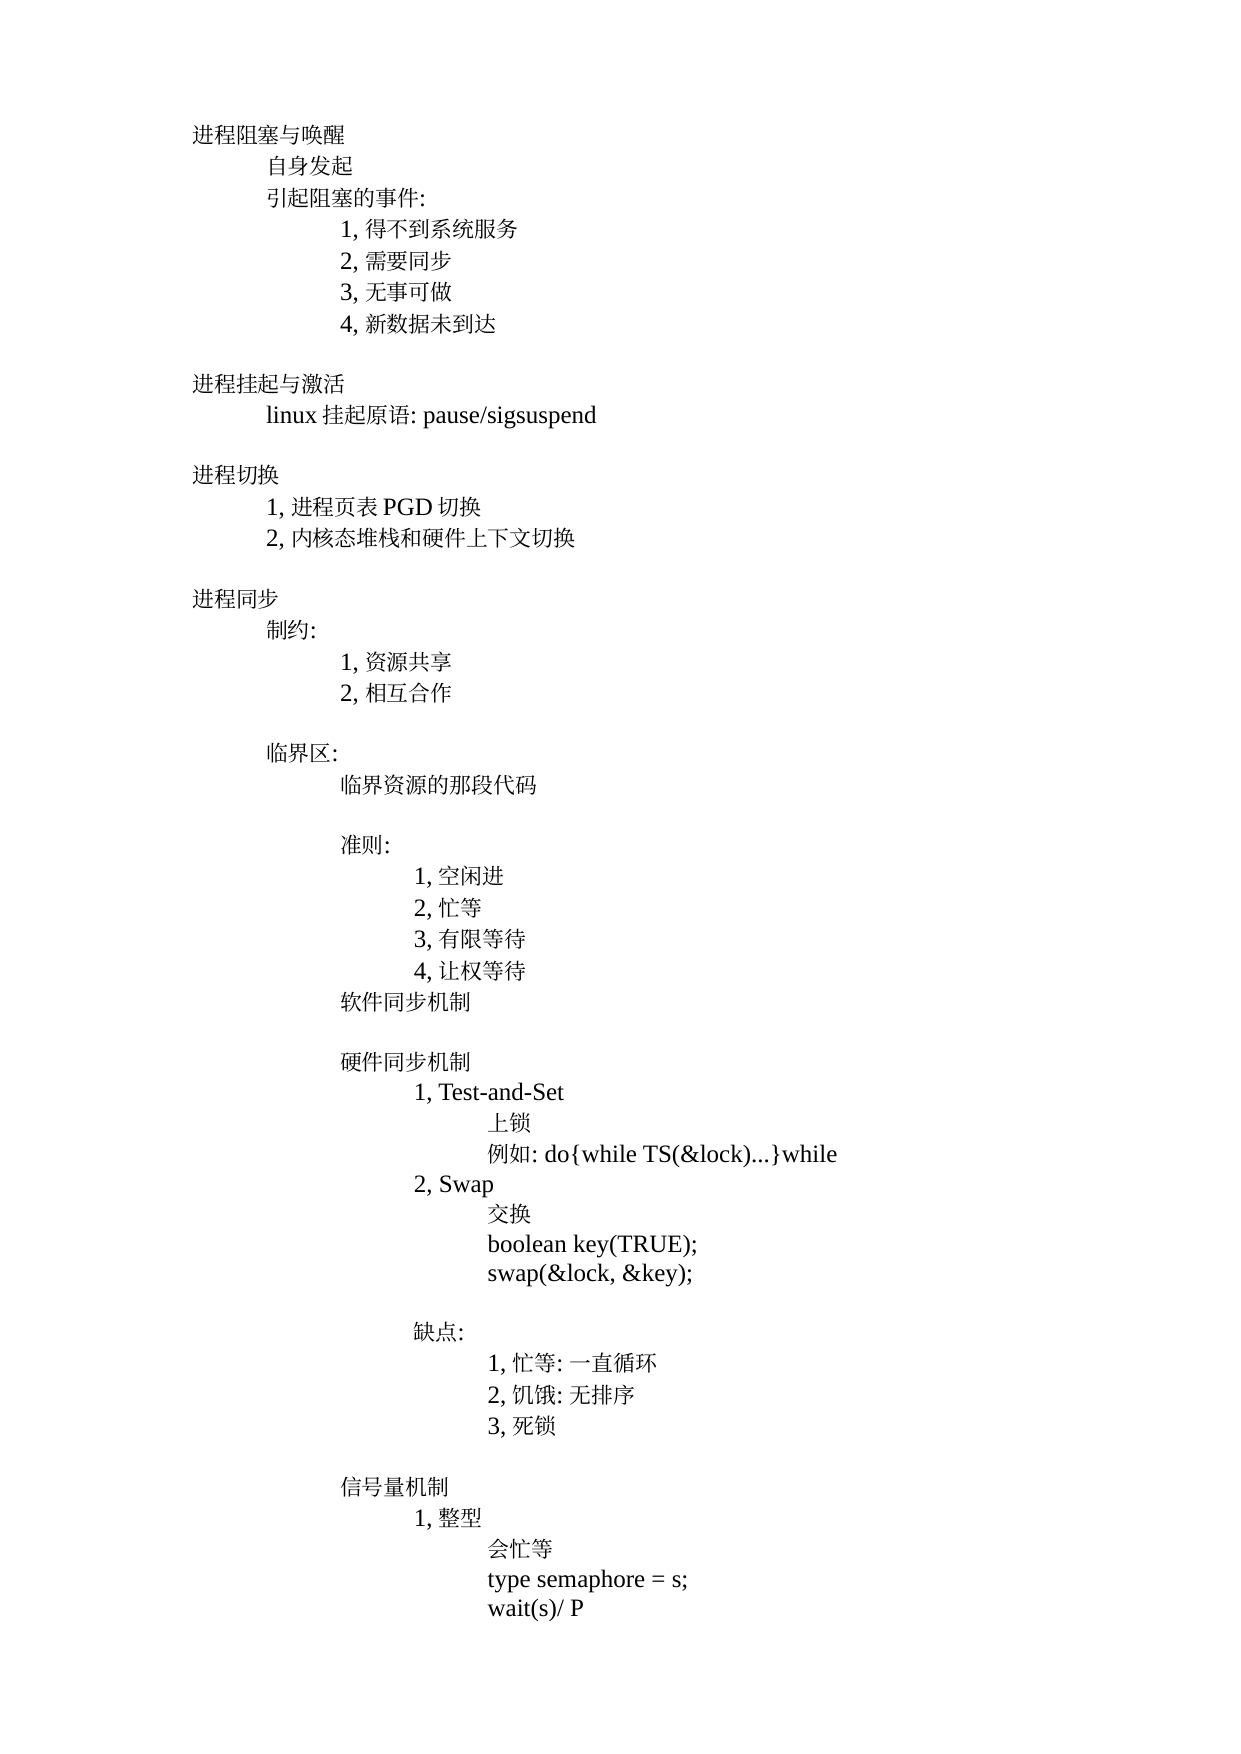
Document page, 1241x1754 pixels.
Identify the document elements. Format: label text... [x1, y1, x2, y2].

text 交换 [118, 1197, 1122, 1229]
text 准则: [118, 828, 1122, 859]
text 2, 相互合作 [118, 676, 1122, 708]
text swap(&lock, &key); [118, 1258, 1122, 1286]
text 1, 空闲进 [118, 859, 1122, 891]
text 临界区: [118, 736, 1122, 768]
text 进程阻塞与唤醒 [118, 118, 1122, 149]
text 制约: [118, 613, 1122, 645]
text 信号量机制 [118, 1470, 1122, 1501]
text 2, 需要同步 [118, 244, 1122, 275]
text 1, Test-and-Set [118, 1077, 1122, 1106]
text 1, 得不到系统服务 [118, 212, 1122, 244]
text 上锁 [118, 1106, 1122, 1137]
text 进程切换 [118, 459, 1122, 490]
text boolean key(TRUE); [118, 1229, 1122, 1258]
text wait(s)/ P [118, 1593, 1122, 1622]
text 1, 忙等: 一直循环 [118, 1347, 1122, 1378]
text 2, 内核态堆栈和硬件上下文切换 [118, 522, 1122, 553]
text 缺点: [118, 1315, 1122, 1347]
text 1, 资源共享 [118, 645, 1122, 676]
text 会忙等 [118, 1533, 1122, 1564]
text 临界资源的那段代码 [118, 768, 1122, 799]
text 进程同步 [118, 582, 1122, 613]
text 进程挂起与激活 [118, 367, 1122, 398]
text 自身发起 [118, 149, 1122, 181]
text 4, 让权等待 [118, 954, 1122, 985]
text 3, 死锁 [118, 1409, 1122, 1441]
text linux挂起原语: pause/sigsuspend [118, 398, 1122, 430]
text 4, 新数据未到达 [118, 307, 1122, 338]
text type semaphore = s; [118, 1564, 1122, 1593]
text 2, Swap [118, 1169, 1122, 1197]
text 例如: do{while TS(&lock)...}while [118, 1137, 1122, 1169]
text 3, 有限等待 [118, 922, 1122, 954]
text 软件同步机制 [118, 985, 1122, 1017]
text 2, 饥饿: 无排序 [118, 1378, 1122, 1409]
text 1, 进程页表PGD切换 [118, 490, 1122, 522]
text 1, 整型 [118, 1501, 1122, 1533]
text 硬件同步机制 [118, 1046, 1122, 1077]
text 2, 忙等 [118, 891, 1122, 922]
text 3, 无事可做 [118, 275, 1122, 307]
text 引起阻塞的事件: [118, 181, 1122, 212]
